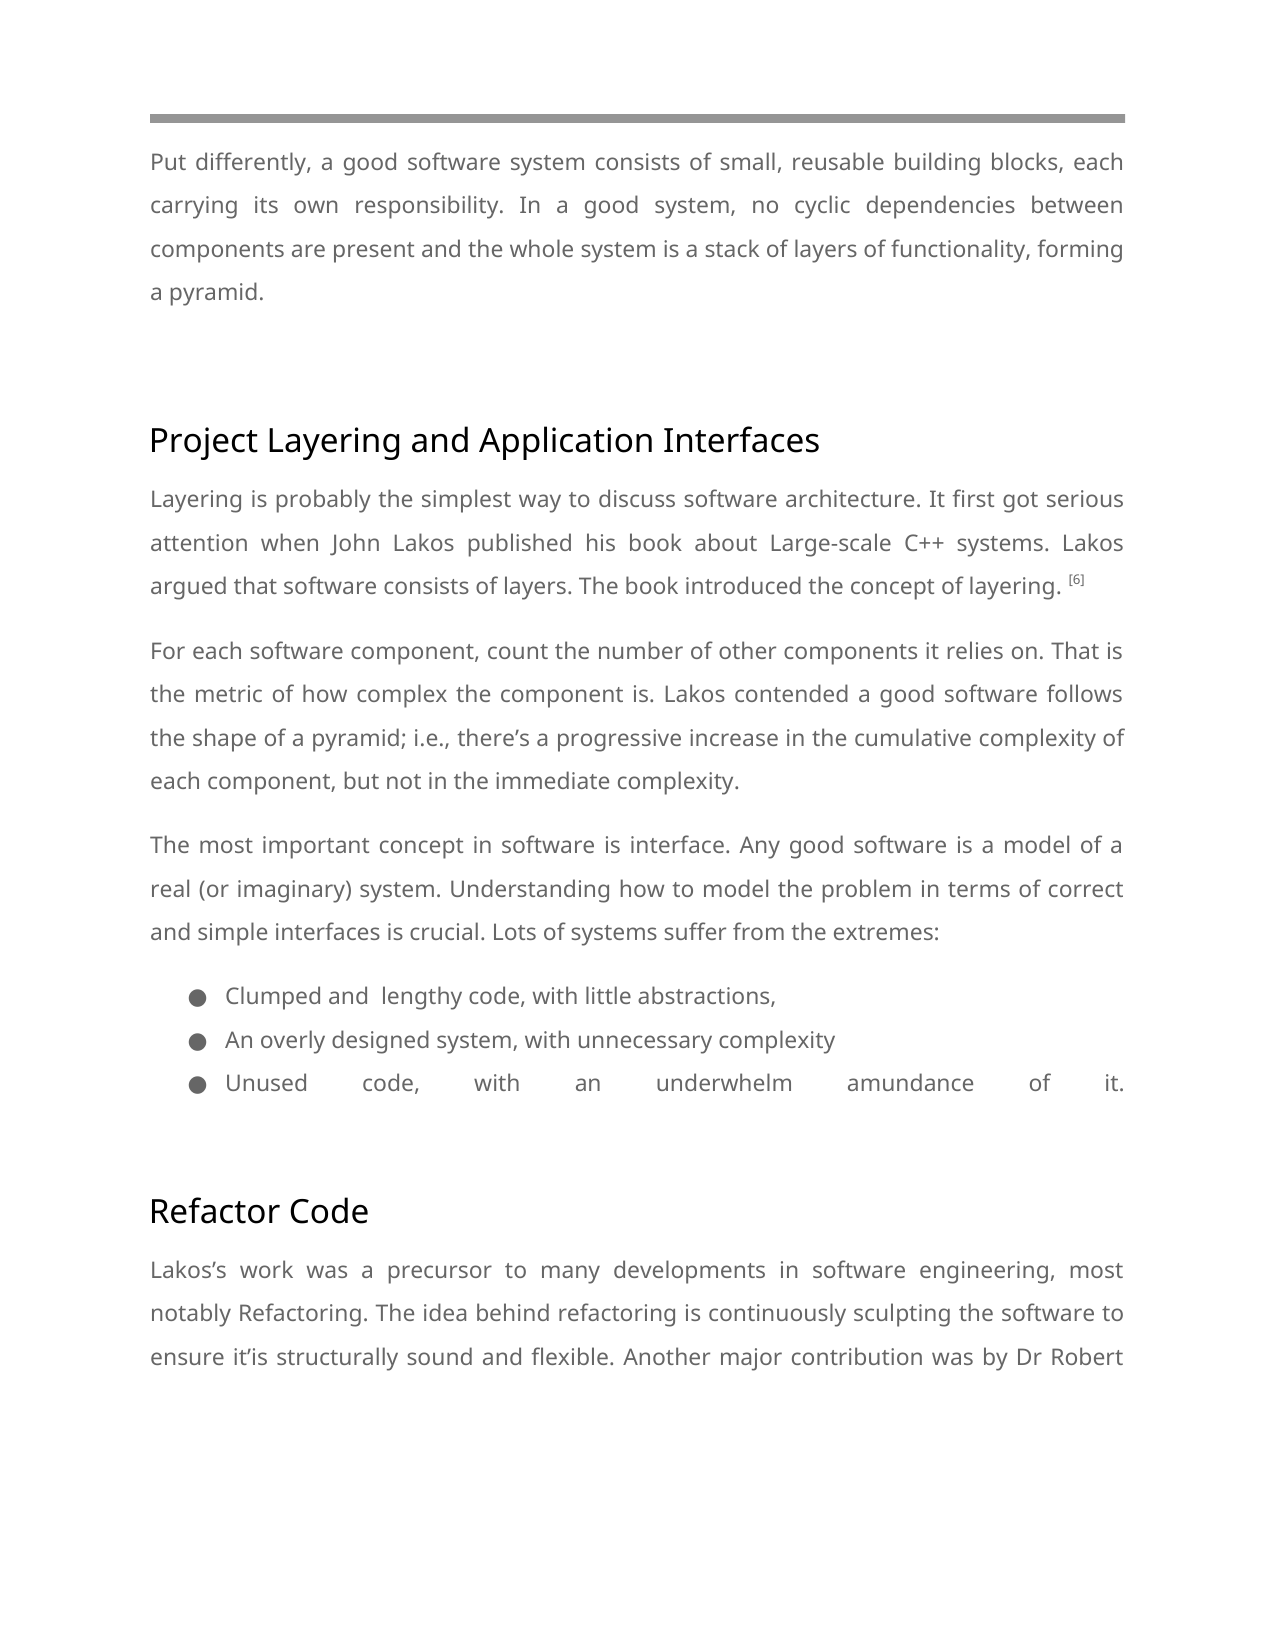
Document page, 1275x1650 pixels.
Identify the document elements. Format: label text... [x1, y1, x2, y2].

list Clumped and lengthy code, with little abstractions, [187, 980, 1125, 1012]
text Layering is probably the simplest way to discuss software architecture. It first got serious attention when John Lakos published his book about Large-scale C++ systems. Lakos argued that software consists of layers. The book introduced the concept of layering. [6] [150, 483, 1125, 602]
text Lakos’s work was a precursor to many developments in software engineering, most notably Refactoring. The idea behind refactoring is continuously sculpting the software to ensure it’is structurally sound and flexible. Another major contribution was by Dr Robert [150, 1254, 1125, 1372]
list An overly designed system, with unnecessary complexity [187, 1024, 1125, 1055]
text The most important concept in software is interface. Any good software is a model of a real (or imaginary) system. Understanding how to model the problem in terms of correct and simple interfaces is crucial. Lots of systems suffer from the extremes: [150, 829, 1125, 947]
subtitle Project Layering and Application Interfaces [148, 417, 1125, 463]
text Put differently, a good software system consists of small, reusable building blocks, each carrying its own responsibility. In a good system, no cyclic dependencies between components are present and the whole system is a stack of layers of functionality, forming a pyramid. [150, 146, 1125, 307]
list Unused code, with an underwhelm amundance of it. [187, 1067, 1125, 1142]
text For each software component, count the number of other components it relies on. That is the metric of how complex the component is. Lakos contended a good software follows the shape of a pyramid; i.e., there’s a progressive increase in the cumulative complexity of each component, but not in the immediate complexity. [150, 634, 1125, 796]
picture [150, 114, 1125, 123]
subtitle Refactor Code [148, 1187, 1125, 1233]
